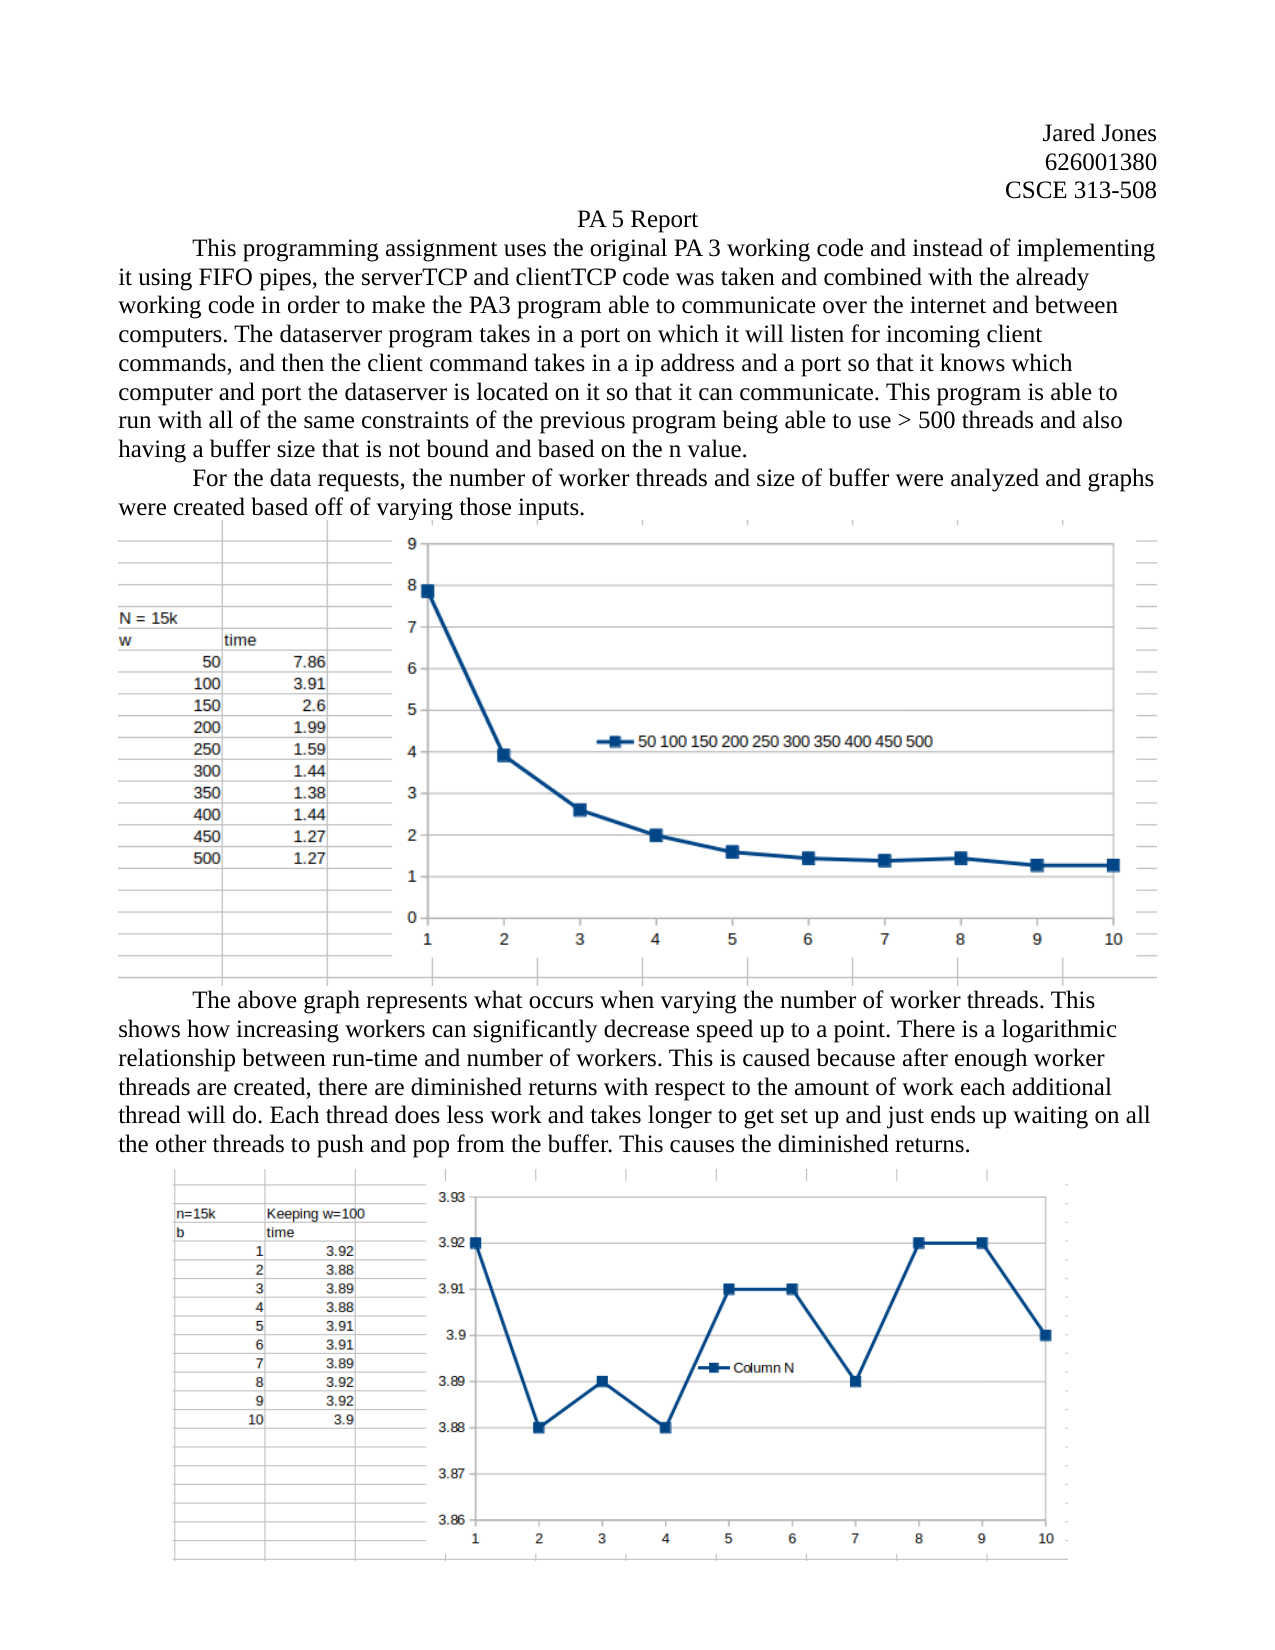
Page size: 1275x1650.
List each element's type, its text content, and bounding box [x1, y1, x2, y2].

text CSCE 313-508 [118, 176, 1157, 204]
text PA 5 Report [118, 204, 1157, 233]
picture [118, 520, 1157, 986]
text For the data requests, the number of worker threads and size of buffer were analyzed and graphs were created based off of varying those inputs. [118, 463, 1157, 520]
text The above graph represents what occurs when varying the number of worker threads. This shows how increasing workers can significantly decrease speed up to a point. There is a logarithmic relationship between run-time and number of workers. This is caused because after enough worker threads are created, there are diminished returns with respect to the amount of work each additional thread will do. Each thread does less work and takes longer to get set up and just ends up waiting on all the other threads to push and pop from the buffer. This causes the diminished returns. [118, 986, 1157, 1158]
picture [172, 1169, 1068, 1561]
text Jared Jones [118, 118, 1157, 147]
text This programming assignment uses the original PA 3 working code and instead of implementing it using FIFO pipes, the serverTCP and clientTCP code was taken and combined with the already working code in order to make the PA3 program able to communicate over the internet and between computers. The dataserver program takes in a port on which it will listen for incoming client commands, and then the client command takes in a ip address and a port so that it knows which computer and port the dataserver is located on it so that it can communicate. This program is able to run with all of the same constraints of the previous program being able to use > 500 threads and also having a buffer size that is not bound and based on the n value. [118, 233, 1157, 463]
text 626001380 [118, 147, 1157, 176]
